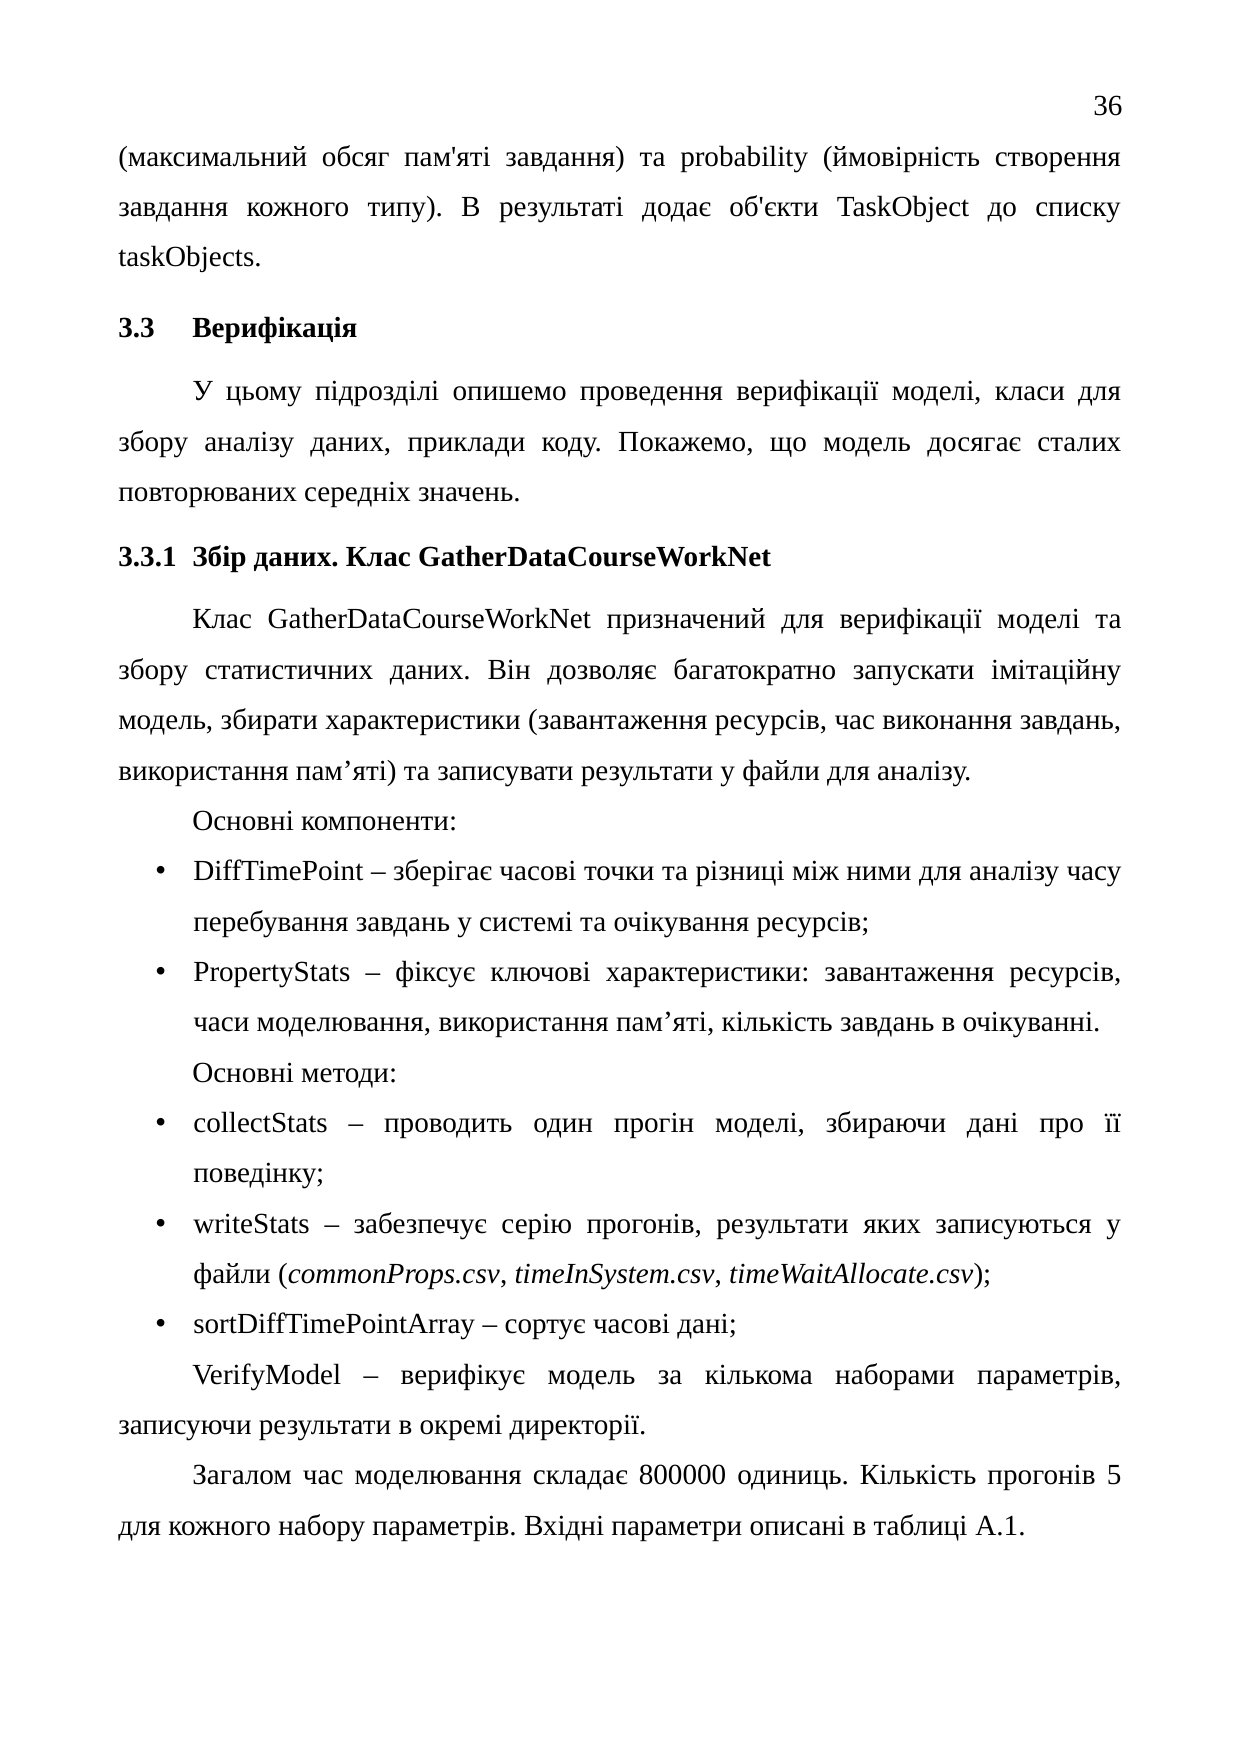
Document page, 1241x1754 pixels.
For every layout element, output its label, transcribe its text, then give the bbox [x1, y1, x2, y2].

text Клас GatherDataCourseWorkNet призначений для верифікації моделі та збору статистичних даних. Він дозволяє багатократно запускати імітаційну модель, збирати характеристики (завантаження ресурсів, час виконання завдань, використання пам’яті) та записувати результати у файли для аналізу. [118, 602, 1122, 786]
subtitle Верифікація [118, 311, 1122, 344]
text У цьому підрозділі опишемо проведення верифікації моделі, класи для збору аналізу даних, приклади коду. Покажемо, що модель досягає сталих повторюваних середніх значень. [118, 373, 1122, 507]
text Основні методи: [118, 1055, 1122, 1088]
subtitle Збір даних. Клас GatherDataCourseWorkNet [118, 539, 1122, 572]
list collectStats – проводить один прогін моделі, збираючи дані про її поведінку; [156, 1105, 1122, 1189]
text Загалом час моделювання складає 800000 одиниць. Кількість прогонів 5 для кожного набору параметрів. Вхідні параметри описані в таблиці A.1. [118, 1457, 1122, 1541]
text VerifyModel – верифікує модель за кількома наборами параметрів, записуючи результати в окремі директорії. [118, 1357, 1122, 1441]
list PropertyStats – фіксує ключові характеристики: завантаження ресурсів, часи моделювання, використання пам’яті, кількість завдань в очікуванні. [156, 954, 1122, 1038]
list writeStats – забезпечує серію прогонів, результати яких записуються у файли (commonProps.csv, timeInSystem.csv, timeWaitAllocate.csv); [156, 1206, 1122, 1290]
text (максимальний обсяг пам'яті завдання) та probability (ймовірність створення завдання кожного типу). В результаті додає об'єкти TaskObject до списку taskObjects. [118, 139, 1122, 273]
list sortDiffTimePointArray – сортує часові дані; [156, 1306, 1122, 1340]
text Основні компоненти: [118, 803, 1122, 836]
list DiffTimePoint – зберігає часові точки та різниці між ними для аналізу часу перебування завдань у системі та очікування ресурсів; [156, 853, 1122, 937]
